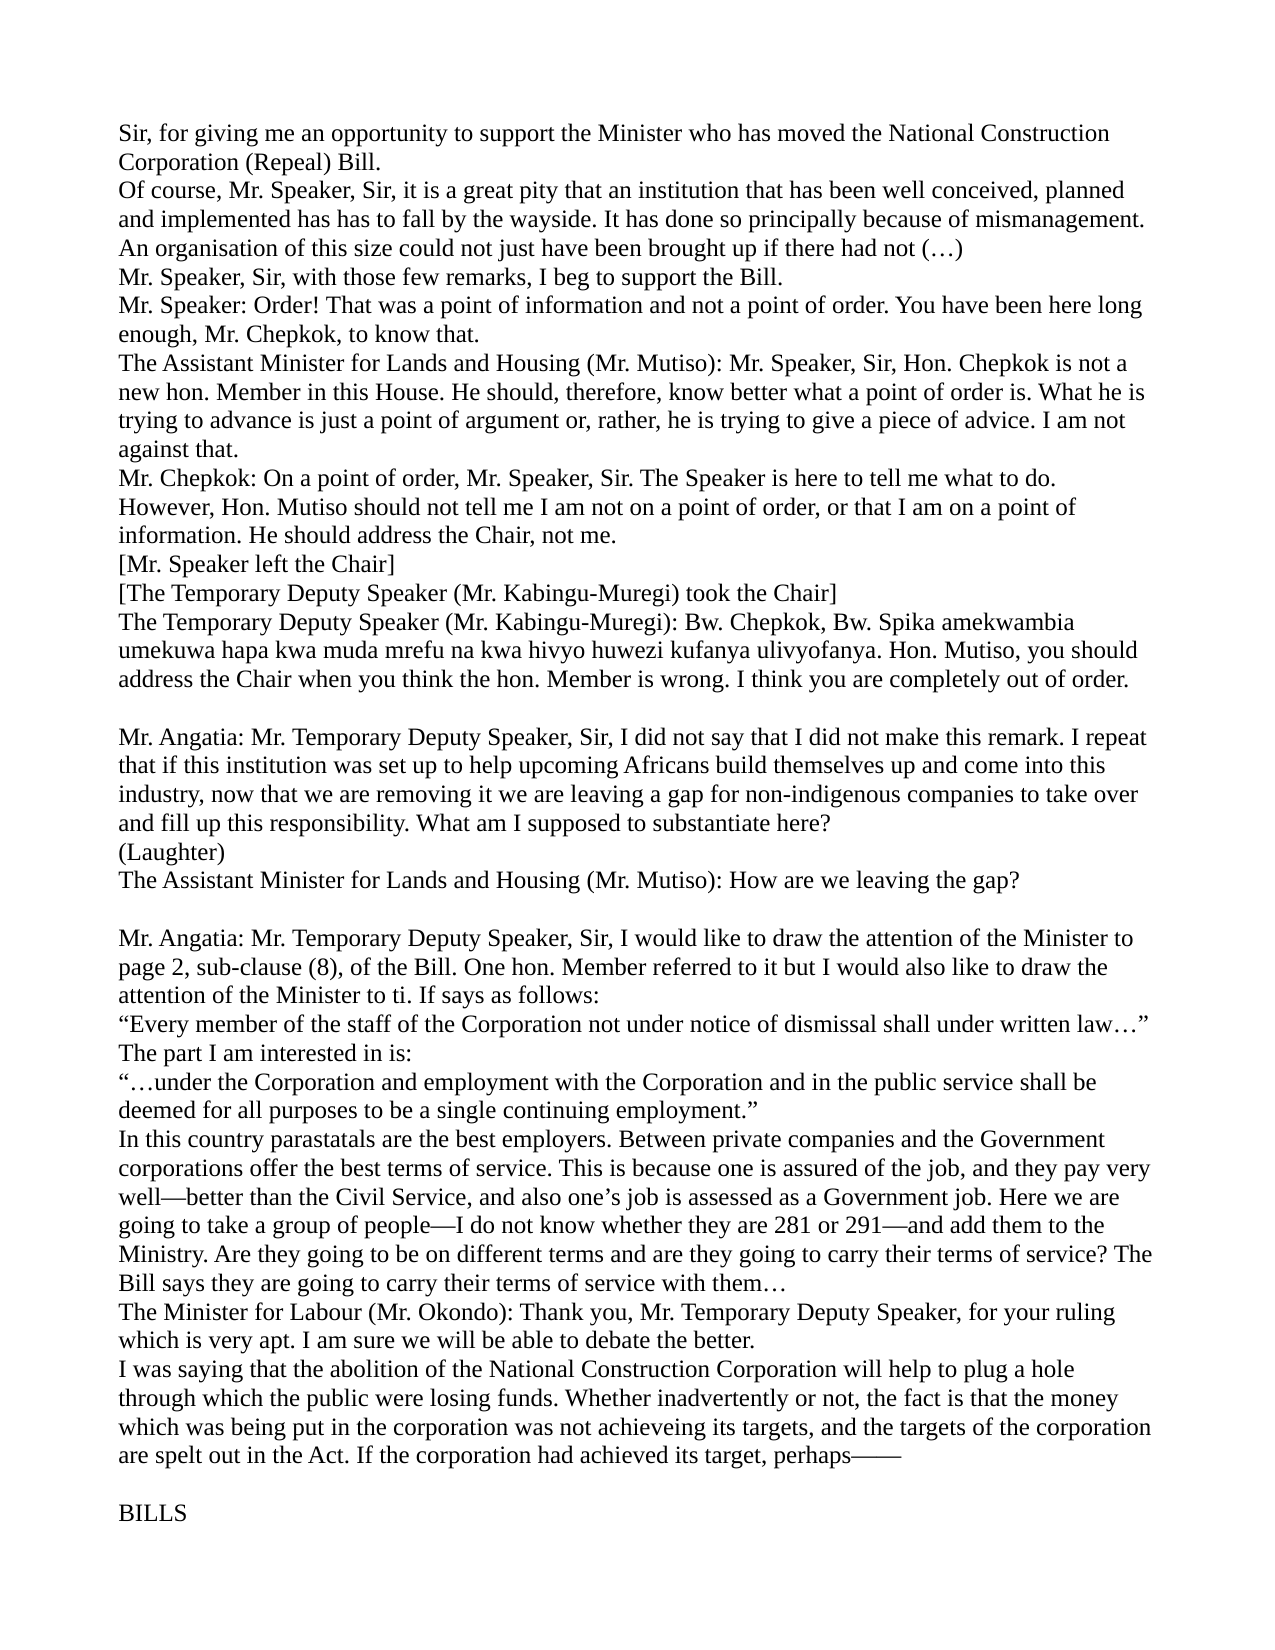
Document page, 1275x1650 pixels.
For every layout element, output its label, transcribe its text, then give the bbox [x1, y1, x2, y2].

text The part I am interested in is: [118, 1038, 1157, 1067]
text Of course, Mr. Speaker, Sir, it is a great pity that an institution that has been well conceived, planned and implemented has has to fall by the wayside. It has done so principally because of mismanagement. An organisation of this size could not just have been brought up if there had not (…) [118, 176, 1157, 262]
text Mr. Speaker: Order! That was a point of information and not a point of order. You have been here long enough, Mr. Chepkok, to know that. [118, 291, 1157, 348]
text Sir, for giving me an opportunity to support the Minister who has moved the National Construction Corporation (Repeal) Bill. [118, 118, 1157, 176]
text Mr. Angatia: Mr. Temporary Deputy Speaker, Sir, I would like to draw the attention of the Minister to page 2, sub-clause (8), of the Bill. One hon. Member referred to it but I would also like to draw the attention of the Minister to ti. If says as follows: [118, 923, 1157, 1009]
text (Laughter) [118, 837, 1157, 866]
text Mr. Speaker, Sir, with those few remarks, I beg to support the Bill. [118, 262, 1157, 291]
text I was saying that the abolition of the National Construction Corporation will help to plug a hole through which the public were losing funds. Whether inadvertently or not, the fact is that the money which was being put in the corporation was not achieveing its targets, and the targets of the corporation are spelt out in the Act. If the corporation had achieved its target, perhaps—— [118, 1354, 1157, 1469]
text “…under the Corporation and employment with the Corporation and in the public service shall be deemed for all purposes to be a single continuing employment.” [118, 1067, 1157, 1124]
text The Temporary Deputy Speaker (Mr. Kabingu-Muregi): Bw. Chepkok, Bw. Spika amekwambia umekuwa hapa kwa muda mrefu na kwa hivyo huwezi kufanya ulivyofanya. Hon. Mutiso, you should address the Chair when you think the hon. Member is wrong. I think you are completely out of order. [118, 607, 1157, 693]
text The Assistant Minister for Lands and Housing (Mr. Mutiso): How are we leaving the gap? [118, 866, 1157, 894]
text The Minister for Labour (Mr. Okondo): Thank you, Mr. Temporary Deputy Speaker, for your ruling which is very apt. I am sure we will be able to debate the better. [118, 1297, 1157, 1354]
text [The Temporary Deputy Speaker (Mr. Kabingu-Muregi) took the Chair] [118, 578, 1157, 607]
text “Every member of the staff of the Corporation not under notice of dismissal shall under written law…” [118, 1009, 1157, 1038]
text Mr. Chepkok: On a point of order, Mr. Speaker, Sir. The Speaker is here to tell me what to do. However, Hon. Mutiso should not tell me I am not on a point of order, or that I am on a point of information. He should address the Chair, not me. [118, 463, 1157, 549]
text [Mr. Speaker left the Chair] [118, 549, 1157, 578]
text In this country parastatals are the best employers. Between private companies and the Government corporations offer the best terms of service. This is because one is assured of the job, and they pay very well—better than the Civil Service, and also one’s job is assessed as a Government job. Here we are going to take a group of people—I do not know whether they are 281 or 291—and add them to the Ministry. Are they going to be on different terms and are they going to carry their terms of service? The Bill says they are going to carry their terms of service with them… [118, 1124, 1157, 1297]
text Mr. Angatia: Mr. Temporary Deputy Speaker, Sir, I did not say that I did not make this remark. I repeat that if this institution was set up to help upcoming Africans build themselves up and come into this industry, now that we are removing it we are leaving a gap for non-indigenous companies to take over and fill up this responsibility. What am I supposed to substantiate here? [118, 722, 1157, 837]
text The Assistant Minister for Lands and Housing (Mr. Mutiso): Mr. Speaker, Sir, Hon. Chepkok is not a new hon. Member in this House. He should, therefore, know better what a point of order is. What he is trying to advance is just a point of argument or, rather, he is trying to give a piece of advice. I am not against that. [118, 348, 1157, 463]
text BILLS [118, 1498, 1157, 1527]
